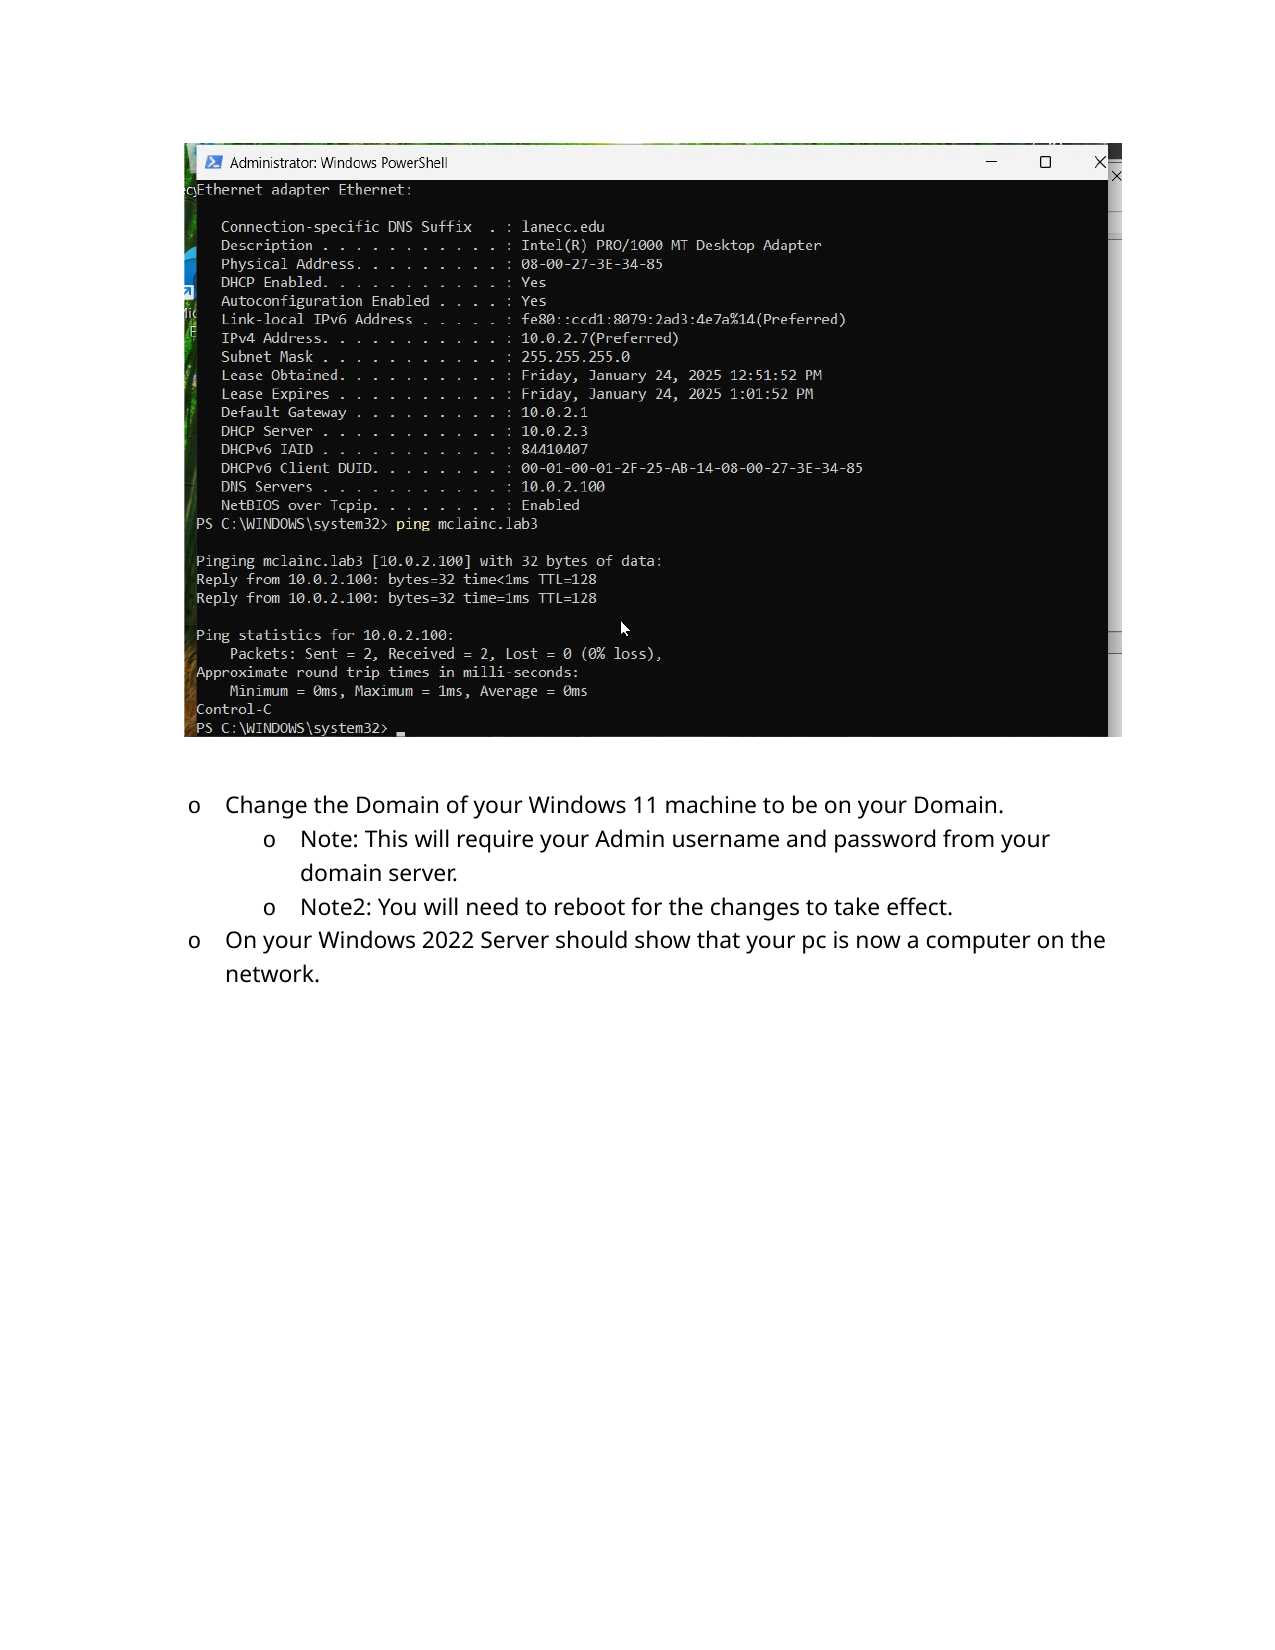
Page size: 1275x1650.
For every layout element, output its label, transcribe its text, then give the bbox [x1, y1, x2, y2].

list Note: This will require your Admin username and password from your domain server. [262, 823, 1125, 888]
list Note2: You will need to reboot for the changes to take effect. [262, 891, 1125, 922]
list On your Windows 2022 Server should show that your pc is now a computer on the network. [187, 924, 1125, 989]
picture [184, 143, 1122, 737]
list Change the Domain of your Windows 11 machine to be on your Domain. [187, 789, 1125, 820]
